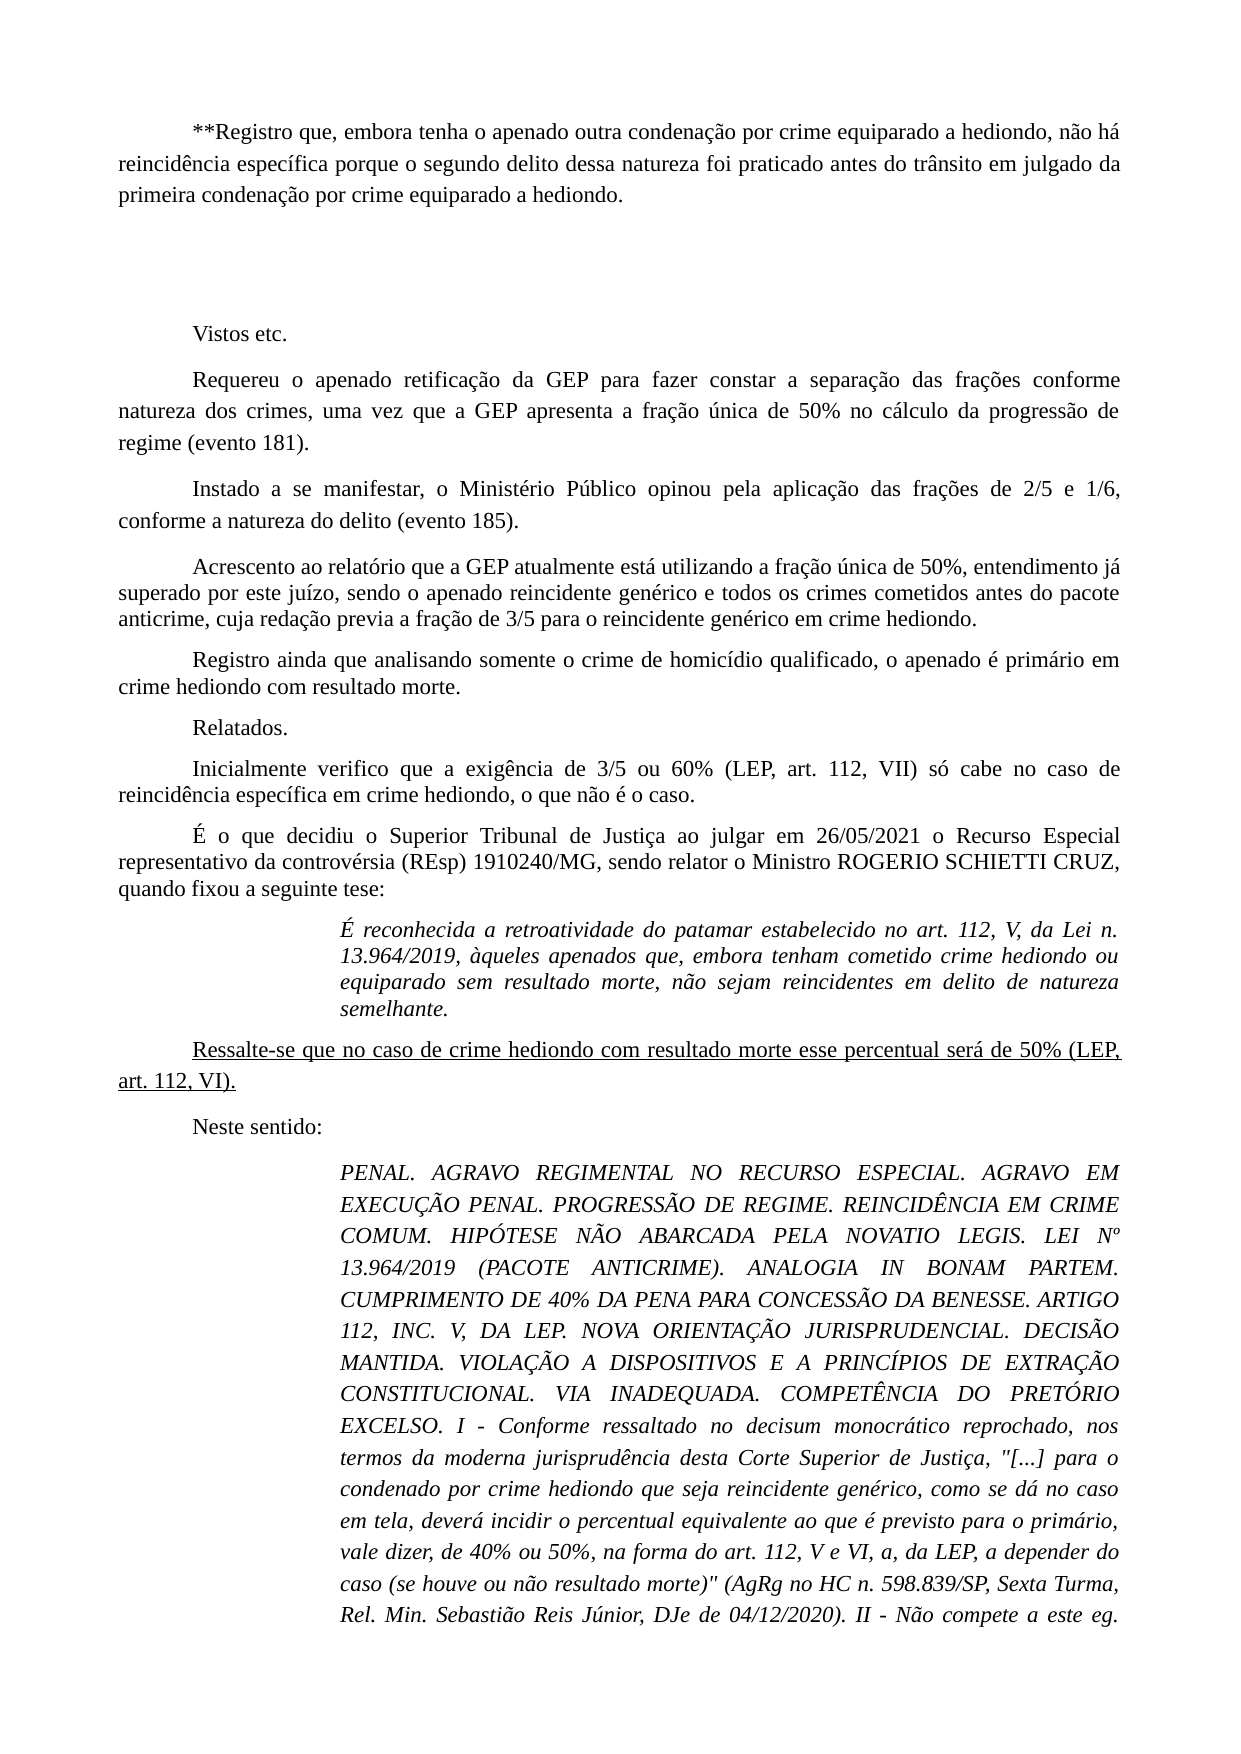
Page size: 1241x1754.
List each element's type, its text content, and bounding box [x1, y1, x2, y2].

text Requereu o apenado retificação da GEP para fazer constar a separação das frações conforme natureza dos crimes, uma vez que a GEP apresenta a fração única de 50% no cálculo da progressão de regime (evento 181). [118, 366, 1122, 455]
text É reconhecida a retroatividade do patamar estabelecido no art. 112, V, da Lei n. 13.964/2019, àqueles apenados que, embora tenham cometido crime hediondo ou equiparado sem resultado morte, não sejam reincidentes em delito de natureza semelhante. [340, 916, 1122, 1021]
text Instado a se manifestar, o Ministério Público opinou pela aplicação das frações de 2/5 e 1/6, conforme a natureza do delito (evento 185). [118, 475, 1122, 533]
text Vistos etc. [118, 320, 1122, 346]
text Registro ainda que analisando somente o crime de homicídio qualificado, o apenado é primário em crime hediondo com resultado morte. [118, 646, 1122, 699]
text PENAL. AGRAVO REGIMENTAL NO RECURSO ESPECIAL. AGRAVO EM EXECUÇÃO PENAL. PROGRESSÃO DE REGIME. REINCIDÊNCIA EM CRIME COMUM. HIPÓTESE NÃO ABARCADA PELA NOVATIO LEGIS. LEI Nº 13.964/2019 (PACOTE ANTICRIME). ANALOGIA IN BONAM PARTEM. CUMPRIMENTO DE 40% DA PENA PARA CONCESSÃO DA BENESSE. ARTIGO 112, INC. V, DA LEP. NOVA ORIENTAÇÃO JURISPRUDENCIAL. DECISÃO MANTIDA. VIOLAÇÃO A DISPOSITIVOS E A PRINCÍPIOS DE EXTRAÇÃO CONSTITUCIONAL. VIA INADEQUADA. COMPETÊNCIA DO PRETÓRIO EXCELSO. I - Conforme ressaltado no decisum monocrático reprochado, nos termos da moderna jurisprudência desta Corte Superior de Justiça, "[...] para o condenado por crime hediondo que seja reincidente genérico, como se dá no caso em tela, deverá incidir o percentual equivalente ao que é previsto para o primário, vale dizer, de 40% ou 50%, na forma do art. 112, V e VI, a, da LEP, a depender do caso (se houve ou não resultado morte)" (AgRg no HC n. 598.839/SP, Sexta Turma, Rel. Min. Sebastião Reis Júnior, DJe de 04/12/2020). II - Não compete a este eg. [340, 1159, 1122, 1628]
text Relatados. [118, 714, 1122, 740]
text **Registro que, embora tenha o apenado outra condenação por crime equiparado a hediondo, não há reincidência específica porque o segundo delito dessa natureza foi praticado antes do trânsito em julgado da primeira condenação por crime equiparado a hediondo. [118, 118, 1122, 208]
text Inicialmente verifico que a exigência de 3/5 ou 60% (LEP, art. 112, VII) só cabe no caso de reincidência específica em crime hediondo, o que não é o caso. [118, 755, 1122, 807]
text Neste sentido: [118, 1113, 1122, 1140]
text É o que decidiu o Superior Tribunal de Justiça ao julgar em 26/05/2021 o Recurso Especial representativo da controvérsia (REsp) 1910240/MG, sendo relator o Ministro ROGERIO SCHIETTI CRUZ, quando fixou a seguinte tese: [118, 822, 1122, 901]
text Ressalte-se que no caso de crime hediondo com resultado morte esse percentual será de 50% (LEP, art. 112, VI). [118, 1036, 1122, 1093]
text Acrescento ao relatório que a GEP atualmente está utilizando a fração única de 50%, entendimento já superado por este juízo, sendo o apenado reincidente genérico e todos os crimes cometidos antes do pacote anticrime, cuja redação previa a fração de 3/5 para o reincidente genérico em crime hediondo. [118, 553, 1122, 632]
